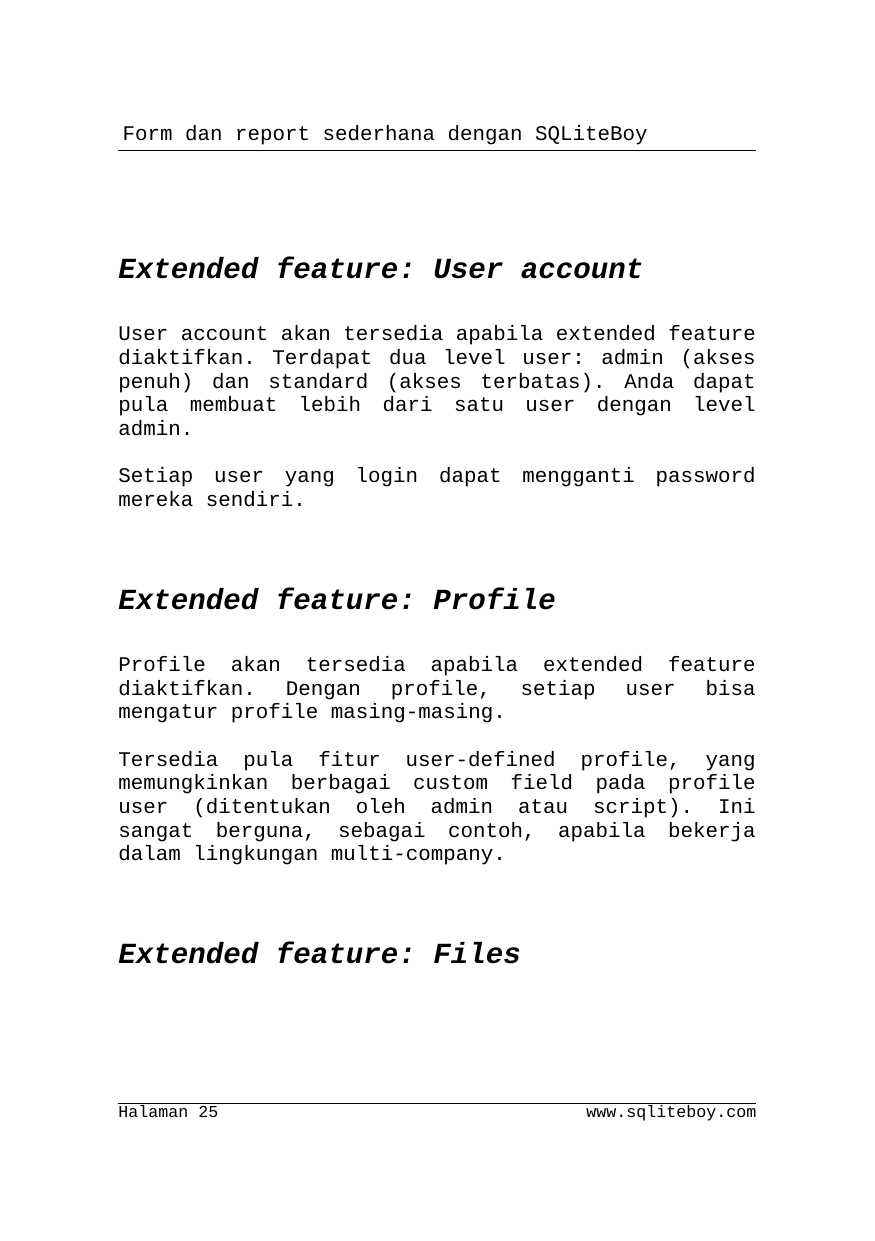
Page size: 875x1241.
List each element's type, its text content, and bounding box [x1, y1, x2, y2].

subtitle Extended feature: Files [118, 939, 756, 972]
text Tersedia pula fitur user-defined profile, yang memungkinkan berbagai custom field pada profile user (ditentukan oleh admin atau script). Ini sangat berguna, sebagai contoh, apabila bekerja dalam lingkungan multi-company. [118, 749, 756, 867]
subtitle Extended feature: User account [118, 254, 756, 287]
text Setiap user yang login dapat mengganti password mereka sendiri. [118, 465, 756, 513]
subtitle Extended feature: Profile [118, 585, 756, 618]
text User account akan tersedia apabila extended feature diaktifkan. Terdapat dua level user: admin (akses penuh) dan standard (akses terbatas). Anda dapat pula membuat lebih dari satu user dengan level admin. [118, 323, 756, 442]
text Profile akan tersedia apabila extended feature diaktifkan. Dengan profile, setiap user bisa mengatur profile masing-masing. [118, 654, 756, 725]
